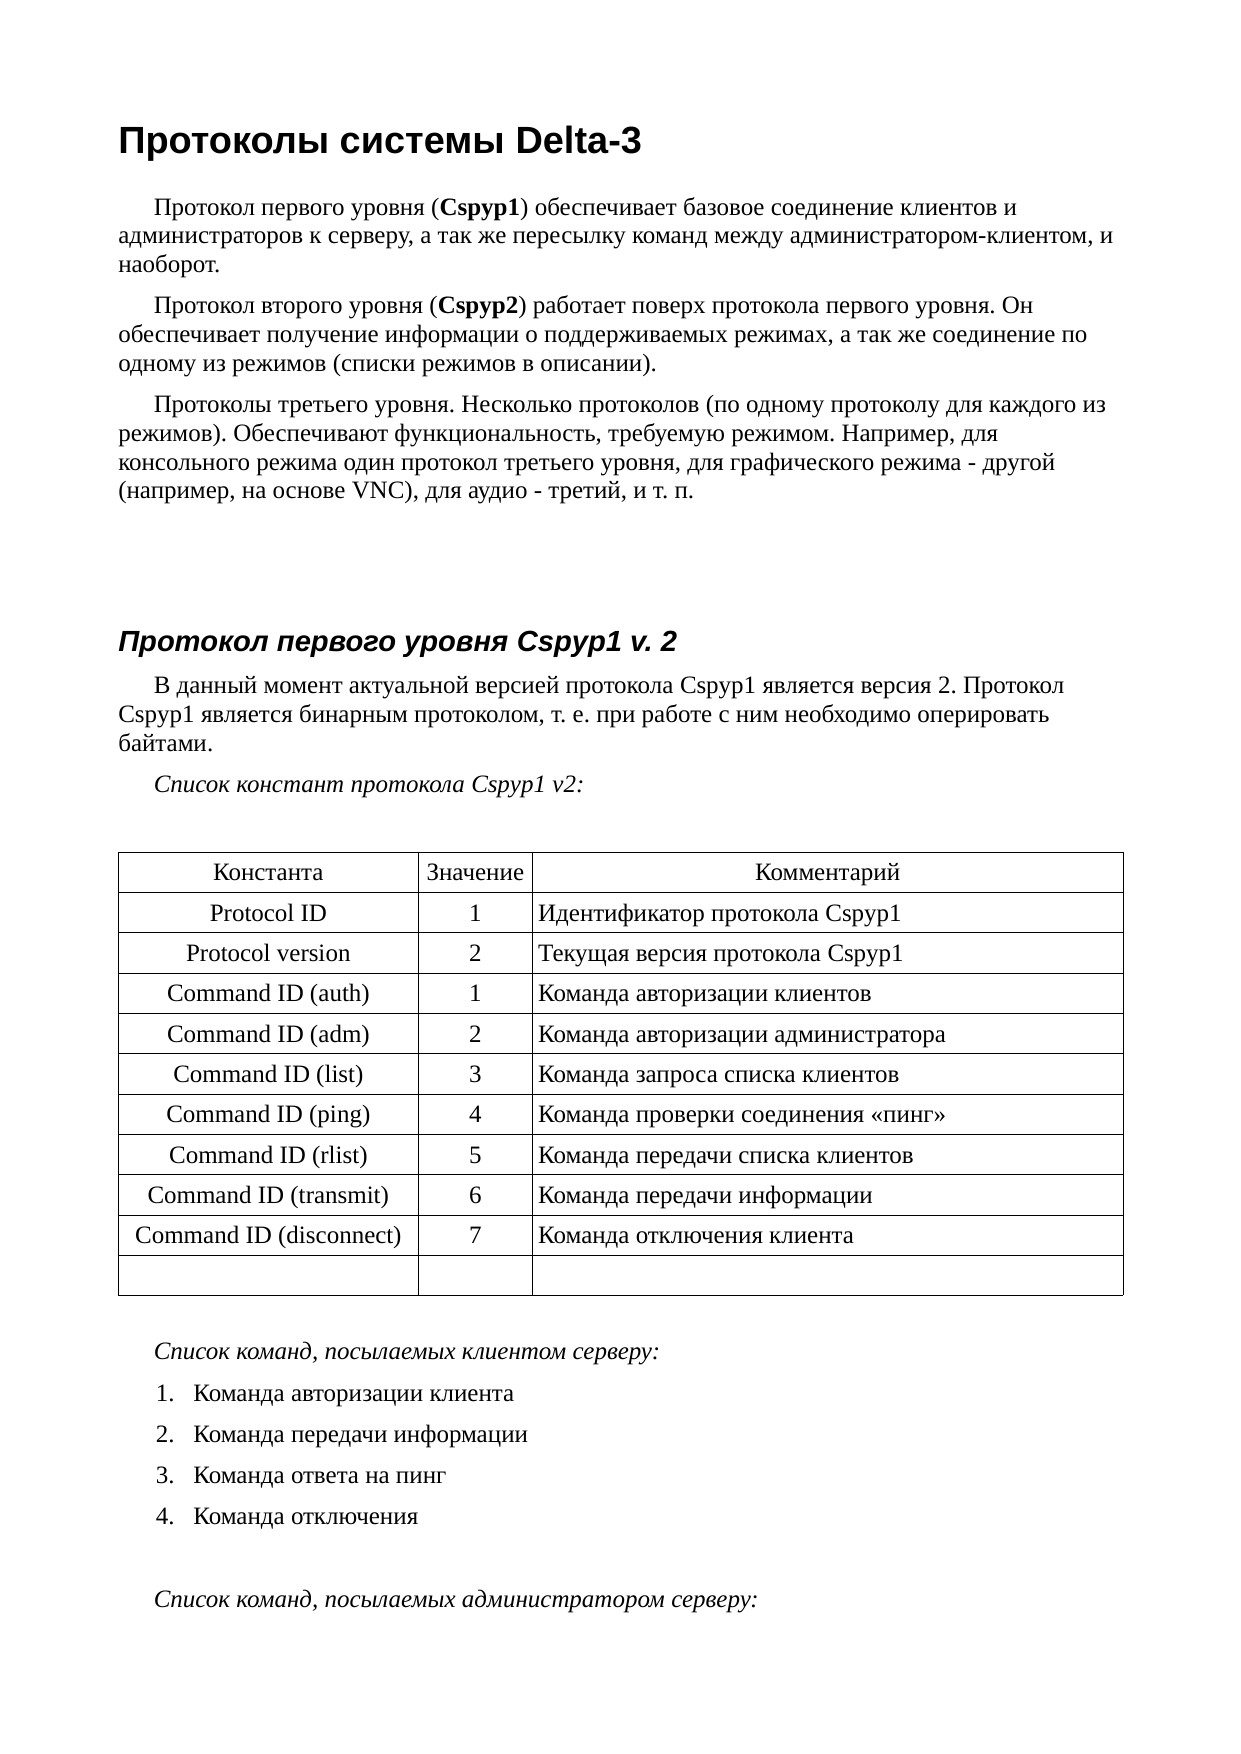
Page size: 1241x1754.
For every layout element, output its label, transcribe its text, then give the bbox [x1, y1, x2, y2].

list Команда передачи информации [156, 1419, 1122, 1448]
table_cell Command ID (ping) [119, 1095, 418, 1134]
table_cell 5 [419, 1135, 532, 1174]
table_cell 2 [419, 1014, 532, 1053]
text Список команд, посылаемых администратором серверу: [118, 1584, 1122, 1613]
text Список команд, посылаемых клиентом серверу: [118, 1336, 1122, 1365]
table_cell Команда передачи информации [533, 1175, 1123, 1214]
table_cell [419, 1256, 532, 1295]
subtitle Протоколы системы Delta-3 [118, 118, 1122, 162]
table_cell 2 [419, 933, 532, 973]
table_cell 3 [419, 1054, 532, 1093]
table_header Значение [419, 853, 532, 892]
table_header Комментарий [533, 853, 1123, 892]
table_cell Protocol version [119, 933, 418, 973]
table_cell Command ID (disconnect) [119, 1216, 418, 1255]
text Список констант протокола Cspyp1 v2: [118, 769, 1122, 798]
text Протоколы третьего уровня. Несколько протоколов (по одному протоколу для каждого из режимов). Обеспечивают функциональность, требуемую режимом. Например, для консольного режима один протокол третьего уровня, для графического режима - другой (например, на основе VNC), для аудио - третий, и т. п. [118, 389, 1122, 504]
table_cell 1 [419, 974, 532, 1013]
table_header Константа [119, 853, 418, 892]
table_cell Команда передачи списка клиентов [533, 1135, 1123, 1174]
table_cell Команда запроса списка клиентов [533, 1054, 1123, 1093]
list Команда отключения [156, 1501, 1122, 1530]
table_cell Command ID (auth) [119, 974, 418, 1013]
table_cell Команда авторизации администратора [533, 1014, 1123, 1053]
table_cell Идентификатор протокола Cspyp1 [533, 893, 1123, 932]
table_cell 4 [419, 1095, 532, 1134]
table_cell [533, 1256, 1123, 1295]
text В данный момент актуальной версией протокола Cspyp1 является версия 2. Протокол Cspyp1 является бинарным протоколом, т. е. при работе с ним необходимо оперировать байтами. [118, 670, 1122, 757]
table_cell Команда проверки соединения «пинг» [533, 1095, 1123, 1134]
text Протокол второго уровня (Cspyp2) работает поверх протокола первого уровня. Он обеспечивает получение информации о поддерживаемых режимах, а так же соединение по одному из режимов (списки режимов в описании). [118, 291, 1122, 377]
list Команда авторизации клиента [156, 1378, 1122, 1406]
table_cell 6 [419, 1175, 532, 1214]
table_cell Команда авторизации клиентов [533, 974, 1123, 1013]
table_cell 1 [419, 893, 532, 932]
table_cell Command ID (list) [119, 1054, 418, 1093]
list Команда ответа на пинг [156, 1460, 1122, 1489]
table_cell [119, 1256, 418, 1295]
table_cell Protocol ID [119, 893, 418, 932]
table_cell 7 [419, 1216, 532, 1255]
table_cell Command ID (rlist) [119, 1135, 418, 1174]
subtitle Протокол первого уровня Cspyp1 v. 2 [118, 624, 1122, 658]
table_cell Команда отключения клиента [533, 1216, 1123, 1255]
text Протокол первого уровня (Cspyp1) обеспечивает базовое соединение клиентов и администраторов к серверу, а так же пересылку команд между администратором-клиентом, и наоборот. [118, 192, 1122, 278]
table_cell Command ID (transmit) [119, 1175, 418, 1214]
table_cell Текущая версия протокола Cspyp1 [533, 933, 1123, 973]
table_cell Command ID (adm) [119, 1014, 418, 1053]
